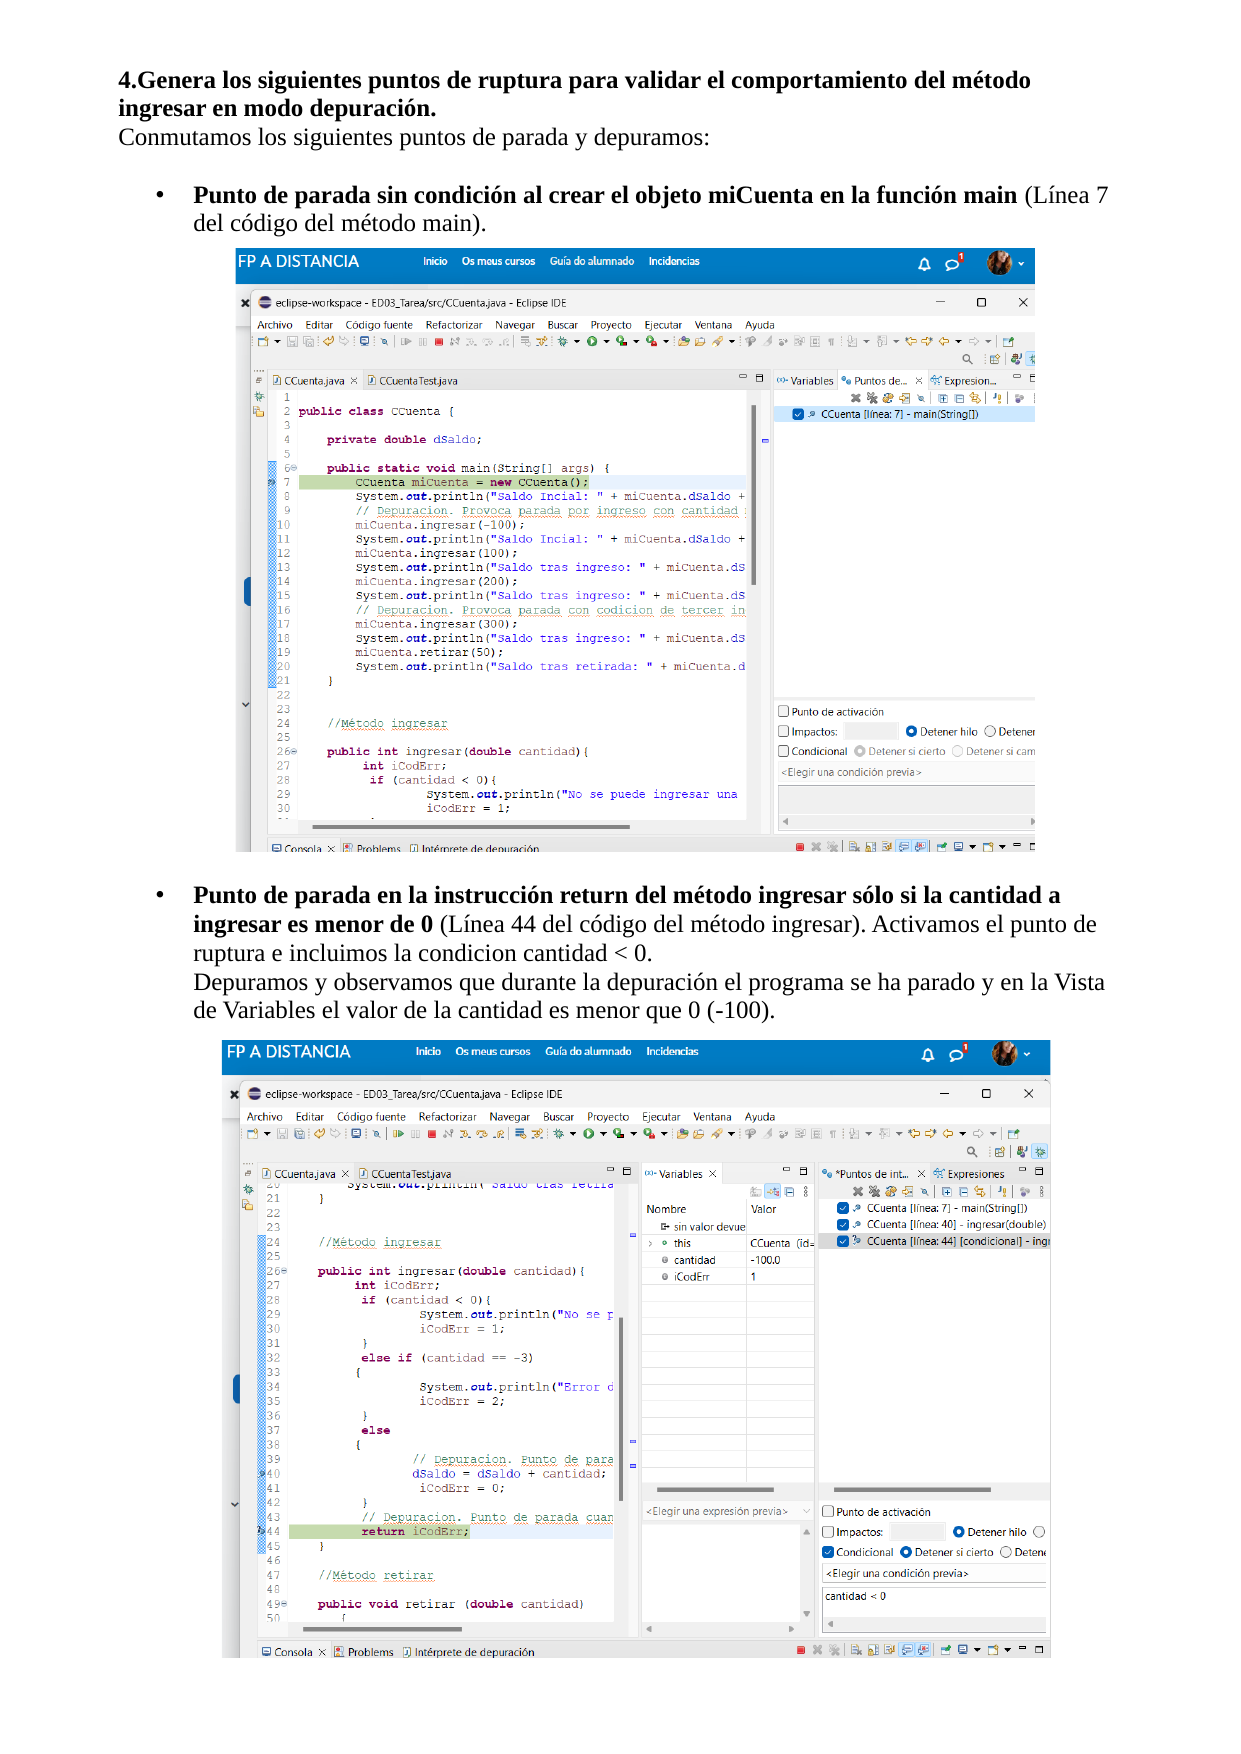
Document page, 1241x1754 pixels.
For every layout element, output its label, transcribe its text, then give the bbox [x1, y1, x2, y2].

list Punto de parada en la instrucción return del método ingresar sólo si la cantidad a ingresar es menor de 0 (Línea 44 del código del método ingresar). Activamos el punto de ruptura e incluimos la condicion cantidad < 0. [156, 880, 1122, 967]
text 4.Genera los siguientes puntos de ruptura para validar el comportamiento del método ingresar en modo depuración. [118, 65, 1122, 122]
list Punto de parada sin condición al crear el objeto miCuenta en la función main (Línea 7 del código del método main). [156, 180, 1122, 237]
text Conmutamos los siguientes puntos de parada y depuramos: [118, 122, 1122, 151]
picture [221, 1040, 1051, 1658]
picture [235, 248, 1035, 852]
list Depuramos y observamos que durante la depuración el programa se ha parado y en la Vista de Variables el valor de la cantidad es menor que 0 (-100). [156, 967, 1122, 1024]
